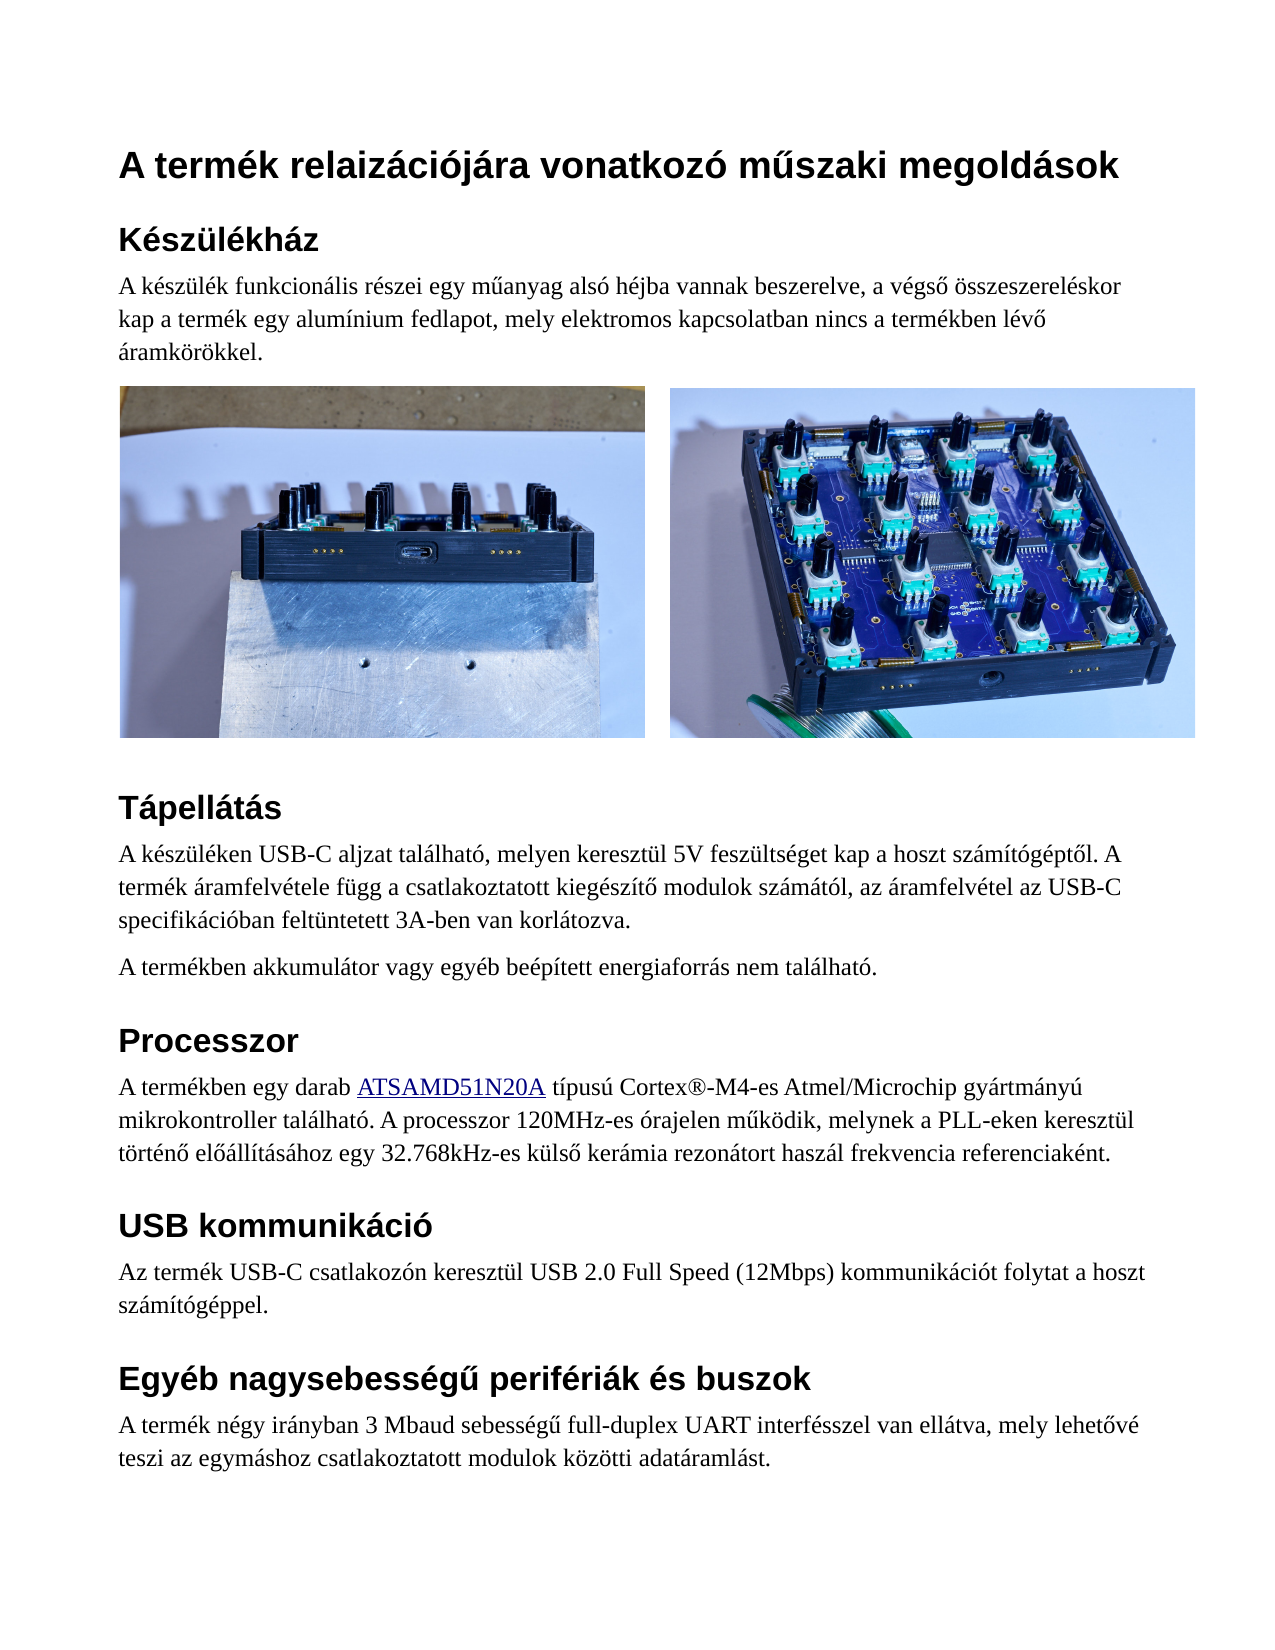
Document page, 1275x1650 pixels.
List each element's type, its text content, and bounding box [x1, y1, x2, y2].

picture [119, 386, 645, 738]
subtitle Készülékház [118, 220, 1157, 259]
text A készülék funkcionális részei egy műanyag alsó héjba vannak beszerelve, a végső összeszereléskor kap a termék egy alumínium fedlapot, mely elektromos kapcsolatban nincs a termékben lévő áramkörökkel. [118, 271, 1157, 366]
subtitle Egyéb nagysebességű perifériák és buszok [118, 1359, 1157, 1398]
text A termékben akkumulátor vagy egyéb beépített energiaforrás nem található. [118, 952, 1157, 981]
text A termékben egy darab ATSAMD51N20A típusú Cortex®-M4-es Atmel/Microchip gyártmányú mikrokontroller található. A processzor 120MHz-es órajelen működik, melynek a PLL-eken keresztül történő előállításához egy 32.768kHz-es külső kerámia rezonátort haszál frekvencia referenciaként. [118, 1072, 1157, 1167]
subtitle A termék relaizációjára vonatkozó műszaki megoldások [118, 143, 1157, 187]
subtitle Tápellátás [118, 787, 1157, 826]
text A termék négy irányban 3 Mbaud sebességű full-duplex UART interfésszel van ellátva, mely lehetővé teszi az egymáshoz csatlakoztatott modulok közötti adatáramlást. [118, 1410, 1157, 1472]
picture [670, 388, 1196, 738]
text Az termék USB-C csatlakozón keresztül USB 2.0 Full Speed (12Mbps) kommunikációt folytat a hoszt számítógéppel. [118, 1257, 1157, 1319]
subtitle USB kommunikáció [118, 1206, 1157, 1245]
text A készüléken USB-C aljzat található, melyen keresztül 5V feszültséget kap a hoszt számítógéptől. A termék áramfelvétele függ a csatlakoztatott kiegészítő modulok számától, az áramfelvétel az USB-C specifikációban feltüntetett 3A-ben van korlátozva. [118, 839, 1157, 933]
subtitle Processzor [118, 1021, 1157, 1059]
